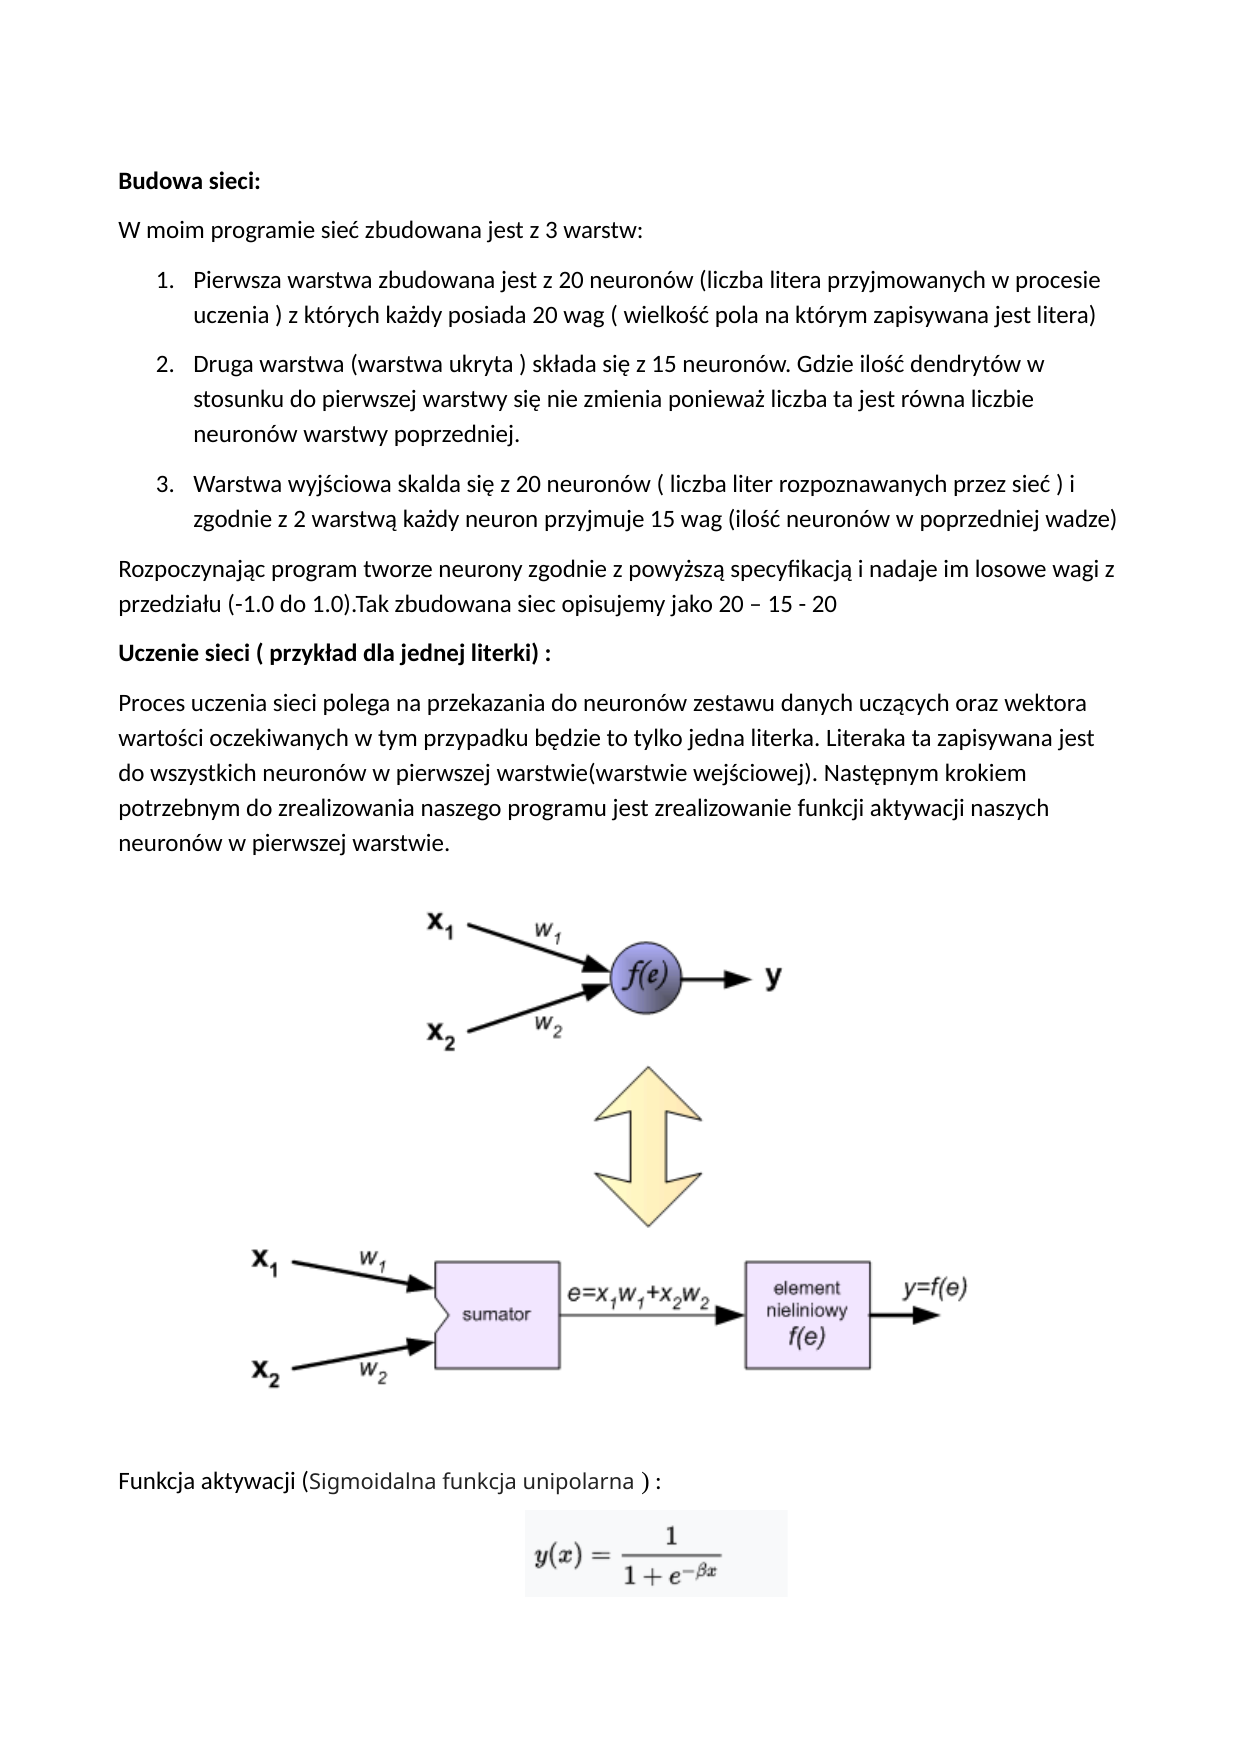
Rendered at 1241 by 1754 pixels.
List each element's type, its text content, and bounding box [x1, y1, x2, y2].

list Warstwa wyjściowa skalda się z 20 neuronów ( liczba liter rozpoznawanych przez sieć ) i zgodnie z 2 warstwą każdy neuron przyjmuje 15 wag (ilość neuronów w poprzedniej wadze) [156, 468, 1122, 534]
list Druga warstwa (warstwa ukryta ) składa się z 15 neuronów. Gdzie ilość dendrytów w stosunku do pierwszej warstwy się nie zmienia ponieważ liczba ta jest równa liczbie neuronów warstwy poprzedniej. [156, 349, 1122, 449]
text Proces uczenia sieci polega na przekazania do neuronów zestawu danych uczących oraz wektora wartości oczekiwanych w tym przypadku będzie to tylko jedna literka. Literaka ta zapisywana jest do wszystkich neuronów w pierwszej warstwie(warstwie wejściowej). Następnym krokiem potrzebnym do zrealizowania naszego programu jest zrealizowanie funkcji aktywacji naszych neuronów w pierwszej warstwie. [118, 687, 1122, 857]
picture [525, 1510, 788, 1597]
list Pierwsza warstwa zbudowana jest z 20 neuronów (liczba litera przyjmowanych w procesie uczenia ) z których każdy posiada 20 wag ( wielkość pola na którym zapisywana jest litera) [156, 264, 1122, 329]
text Funkcja aktywacji (Sigmoidalna funkcja unipolarna ) : [118, 1465, 1122, 1496]
text W moim programie sieć zbudowana jest z 3 warstw: [118, 214, 1122, 245]
text Uczenie sieci ( przykład dla jednej literki) : [118, 637, 1122, 668]
text Budowa sieci: [118, 165, 1122, 195]
text Rozpoczynając program tworze neurony zgodnie z powyższą specyfikacją i nadaje im losowe wagi z przedziału (-1.0 do 1.0).Tak zbudowana siec opisujemy jako 20 – 15 - 20 [118, 553, 1122, 618]
picture [161, 876, 1079, 1411]
